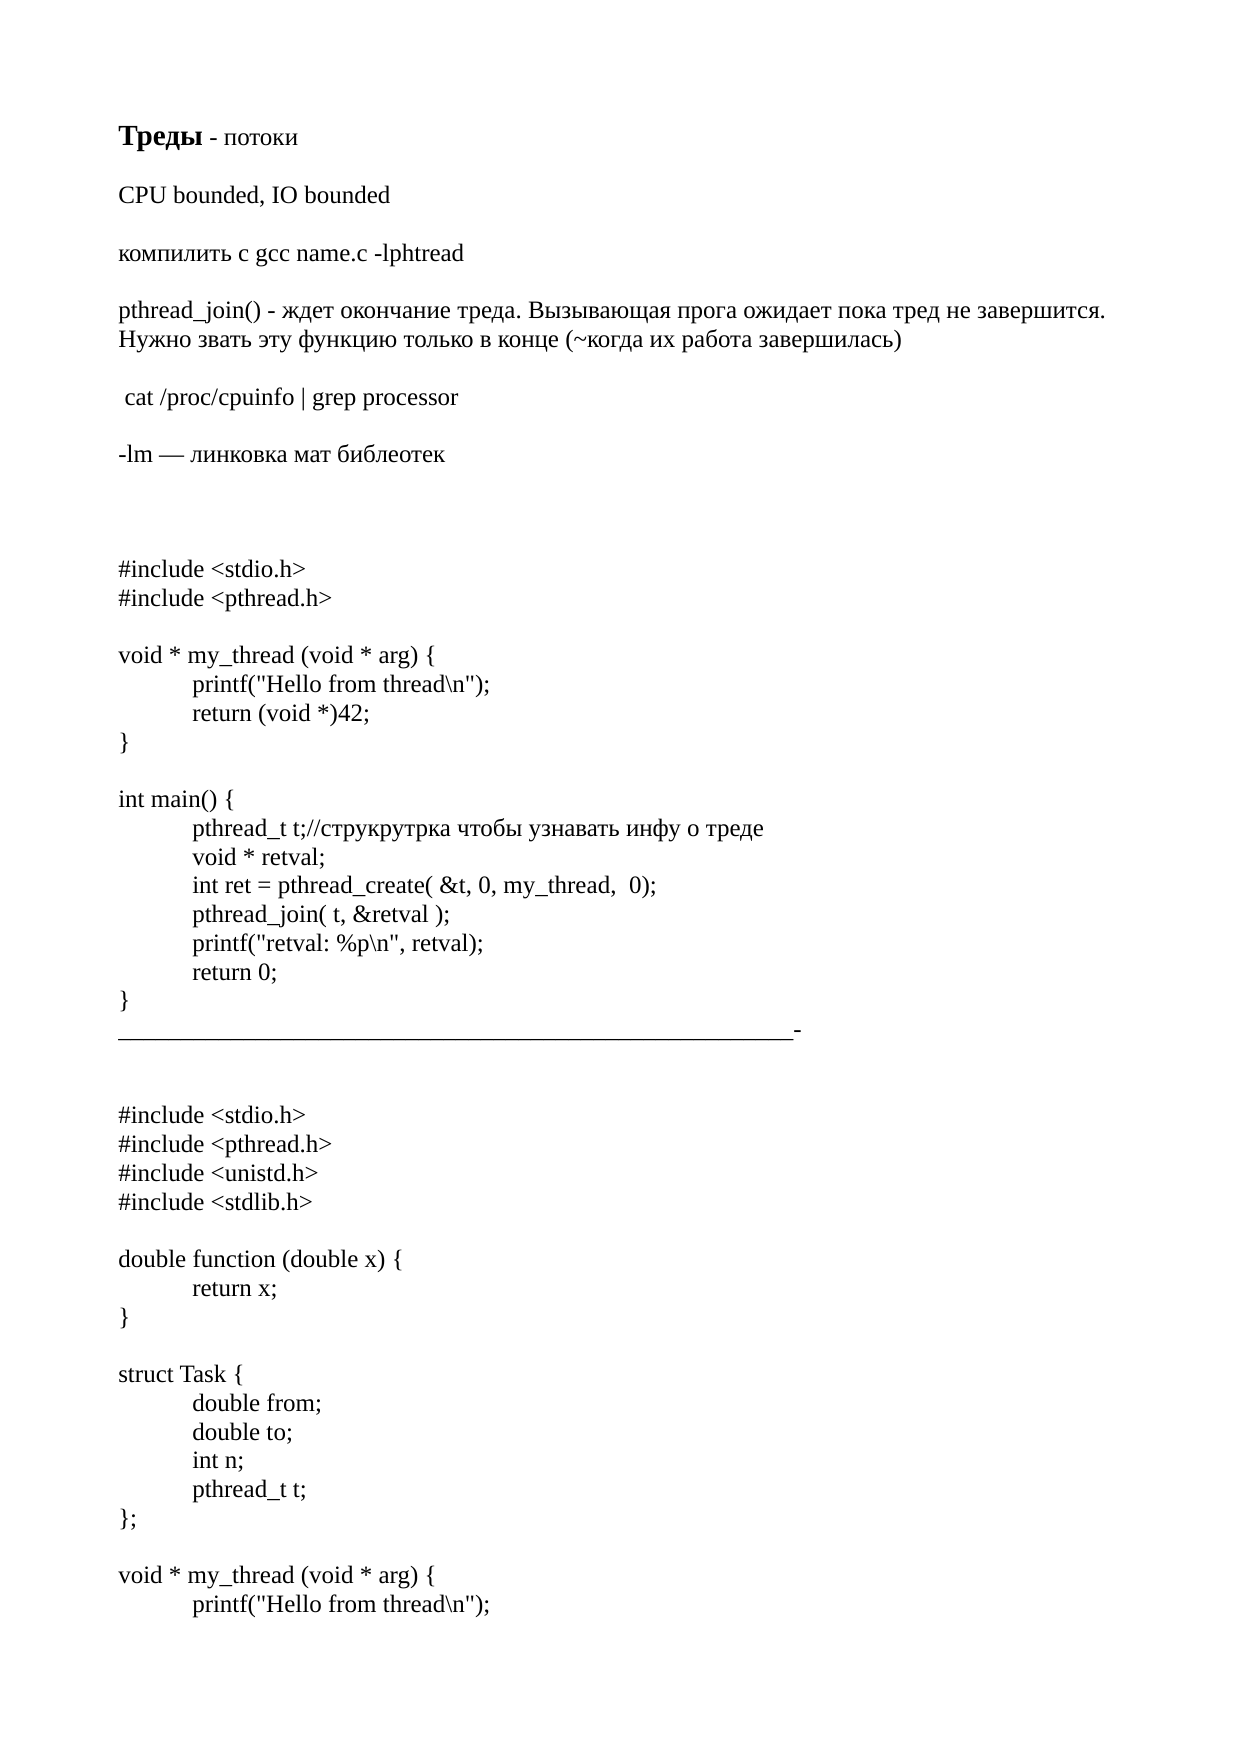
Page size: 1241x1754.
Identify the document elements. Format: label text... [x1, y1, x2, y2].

text }; [118, 1503, 1122, 1532]
text #include <unistd.h> [118, 1158, 1122, 1187]
text CPU bounded, IO bounded [118, 180, 1122, 209]
text return (void *)42; [118, 698, 1122, 727]
text компилить с gcc name.c -lphtread [118, 238, 1122, 267]
text void * retval; [118, 842, 1122, 870]
text ______________________________________________________- [118, 1014, 1122, 1043]
text pthread_t t;//струкрутрка чтобы узнавать инфу о треде [118, 813, 1122, 842]
text #include <pthread.h> [118, 583, 1122, 612]
text void * my_thread (void * arg) { [118, 1560, 1122, 1589]
text Треды - потоки [118, 118, 1122, 152]
text void * my_thread (void * arg) { [118, 640, 1122, 669]
text return x; [118, 1273, 1122, 1302]
text } [118, 727, 1122, 755]
text double to; [118, 1417, 1122, 1445]
text } [118, 1302, 1122, 1330]
text cat /proc/cpuinfo | grep processor [118, 382, 1122, 410]
text #include <stdio.h> [118, 1100, 1122, 1129]
text struct Task { [118, 1359, 1122, 1388]
text pthread_join( t, &retval ); [118, 899, 1122, 928]
text double from; [118, 1388, 1122, 1417]
text } [118, 985, 1122, 1014]
text -lm — линковка мат библеотек [118, 439, 1122, 468]
text return 0; [118, 957, 1122, 985]
text printf("Hello from thread\n"); [118, 669, 1122, 698]
text printf("retval: %p\n", retval); [118, 928, 1122, 957]
text int n; [118, 1445, 1122, 1474]
text int ret = pthread_create( &t, 0, my_thread, 0); [118, 870, 1122, 899]
text printf("Hello from thread\n"); [118, 1589, 1122, 1618]
text double function (double x) { [118, 1244, 1122, 1273]
text pthread_t t; [118, 1474, 1122, 1503]
text int main() { [118, 784, 1122, 813]
text Нужно звать эту функцию только в конце (~когда их работа завершилась) [118, 324, 1122, 353]
text #include <pthread.h> [118, 1129, 1122, 1158]
text #include <stdio.h> [118, 554, 1122, 583]
text pthread_join() - ждет окончание треда. Вызывающая прога ожидает пока тред не завершится. [118, 295, 1122, 324]
text #include <stdlib.h> [118, 1187, 1122, 1215]
